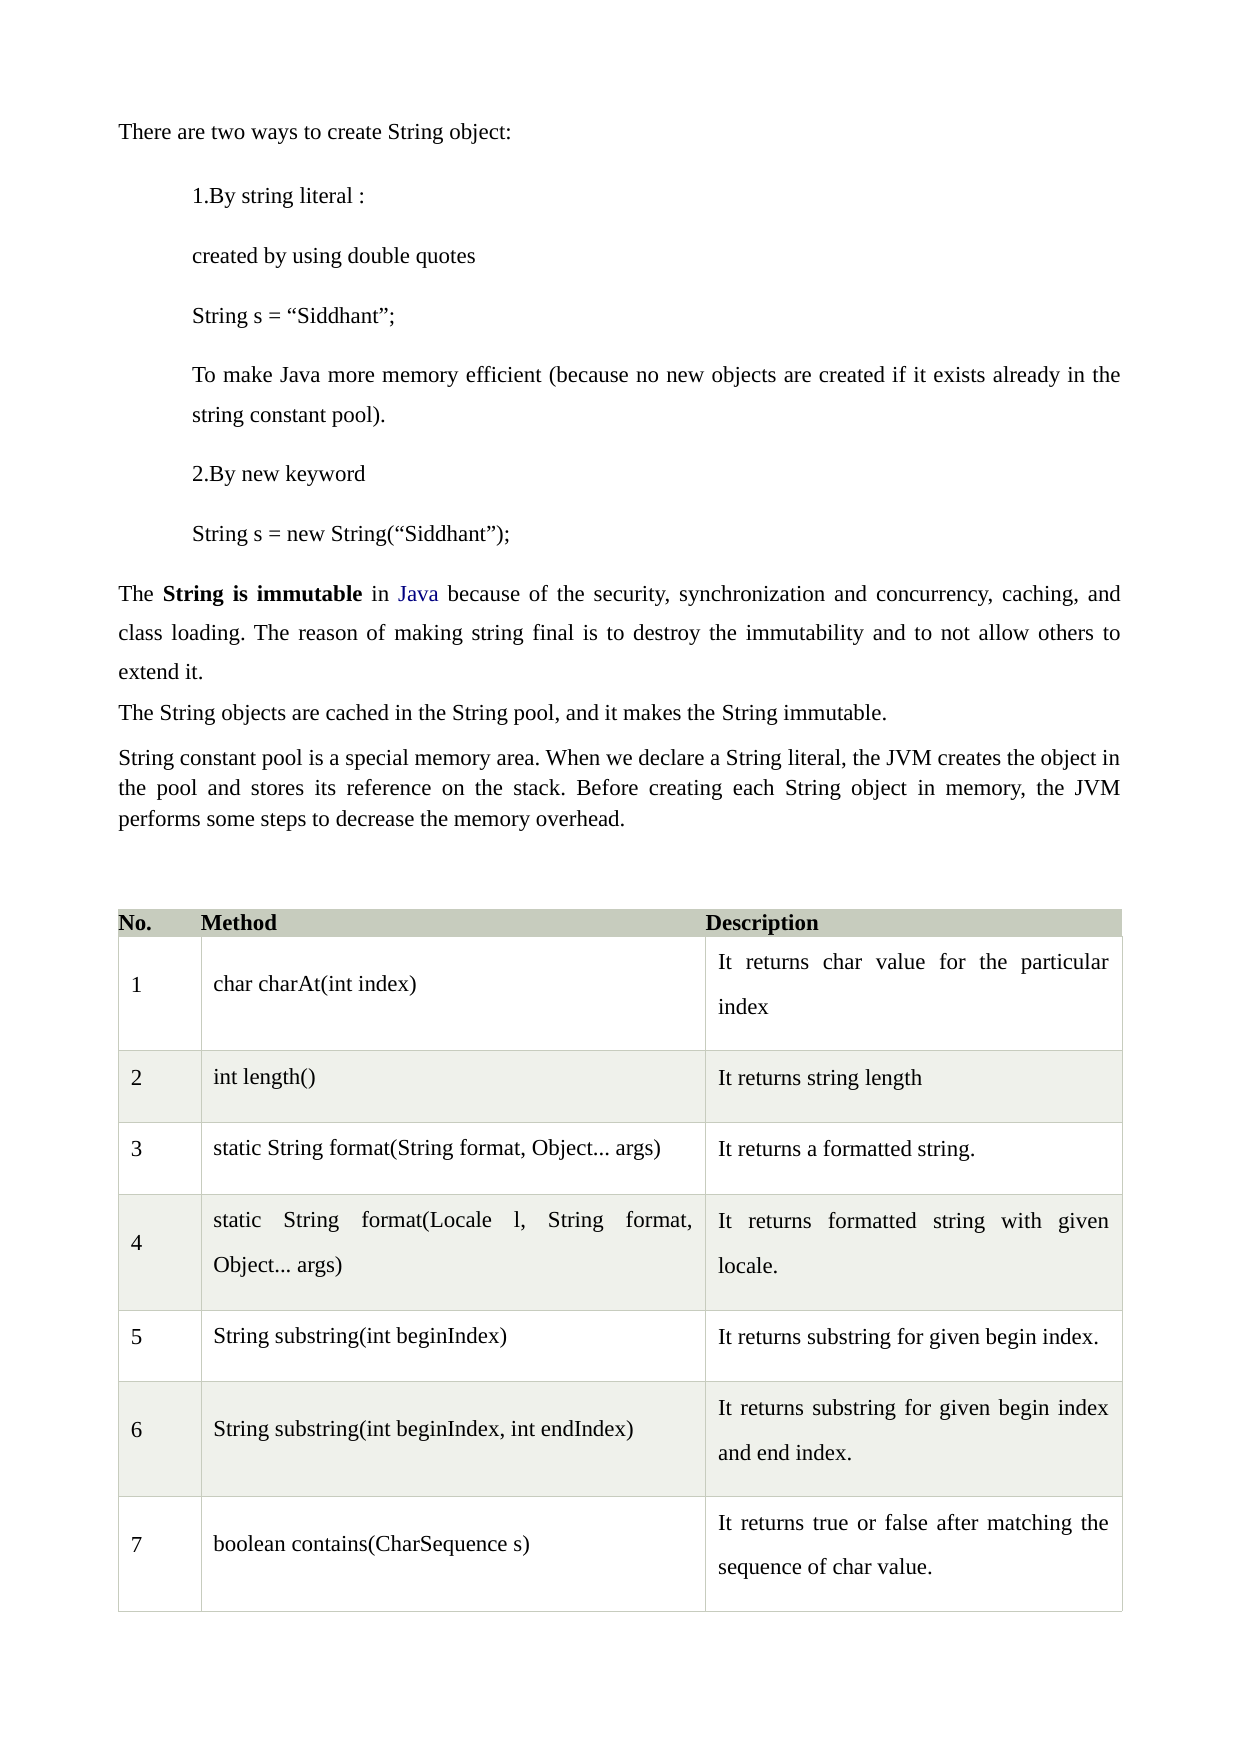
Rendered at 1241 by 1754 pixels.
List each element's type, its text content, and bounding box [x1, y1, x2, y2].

table_cell It returns true or false after matching the sequence of char value. [706, 1497, 1122, 1611]
table_cell It returns substring for given begin index. [706, 1311, 1122, 1381]
table_header Description [705, 909, 1122, 936]
table_cell 1 [119, 937, 201, 1050]
list created by using double quotes [118, 229, 1122, 268]
table_cell 5 [119, 1311, 201, 1381]
table_cell 6 [119, 1382, 201, 1496]
text The String is immutable in Java because of the security, synchronization and concurrency, caching, and class loading. The reason of making string final is to destroy the immutability and to not allow others to extend it. [118, 568, 1122, 685]
list To make Java more memory efficient (because no new objects are created if it exists already in the string constant pool). [118, 349, 1122, 427]
list String s = new String(“Siddhant”); [118, 508, 1122, 547]
table_cell It returns substring for given begin index and end index. [706, 1382, 1122, 1496]
table_cell static String format(Locale l, String format, Object... args) [202, 1195, 705, 1310]
table_cell 7 [119, 1497, 201, 1611]
list By new keyword [118, 448, 1122, 487]
text There are two ways to create String object: [118, 118, 1122, 144]
table_cell 4 [119, 1195, 201, 1310]
table_cell 2 [119, 1051, 201, 1122]
list String s = “Siddhant”; [118, 289, 1122, 328]
table_cell String substring(int beginIndex, int endIndex) [202, 1382, 705, 1496]
table_cell It returns string length [706, 1051, 1122, 1122]
table_cell 3 [119, 1123, 201, 1193]
text String constant pool is a special memory area. When we declare a String literal, the JVM creates the object in the pool and stores its reference on the stack. Before creating each String object in memory, the JVM performs some steps to decrease the memory overhead. [118, 744, 1122, 831]
list By string literal : [118, 169, 1122, 208]
table_cell static String format(String format, Object... args) [202, 1123, 705, 1193]
table_cell It returns a formatted string. [706, 1123, 1122, 1193]
table_cell It returns formatted string with given locale. [706, 1195, 1122, 1310]
table_cell boolean contains(CharSequence s) [202, 1497, 705, 1611]
table_cell char charAt(int index) [202, 937, 705, 1050]
table_cell String substring(int beginIndex) [202, 1311, 705, 1381]
text The String objects are cached in the String pool, and it makes the String immutable. [118, 699, 1122, 726]
table_cell It returns char value for the particular index [706, 937, 1122, 1050]
table_cell int length() [202, 1051, 705, 1122]
table_header No. [118, 909, 201, 936]
table_header Method [201, 909, 705, 936]
